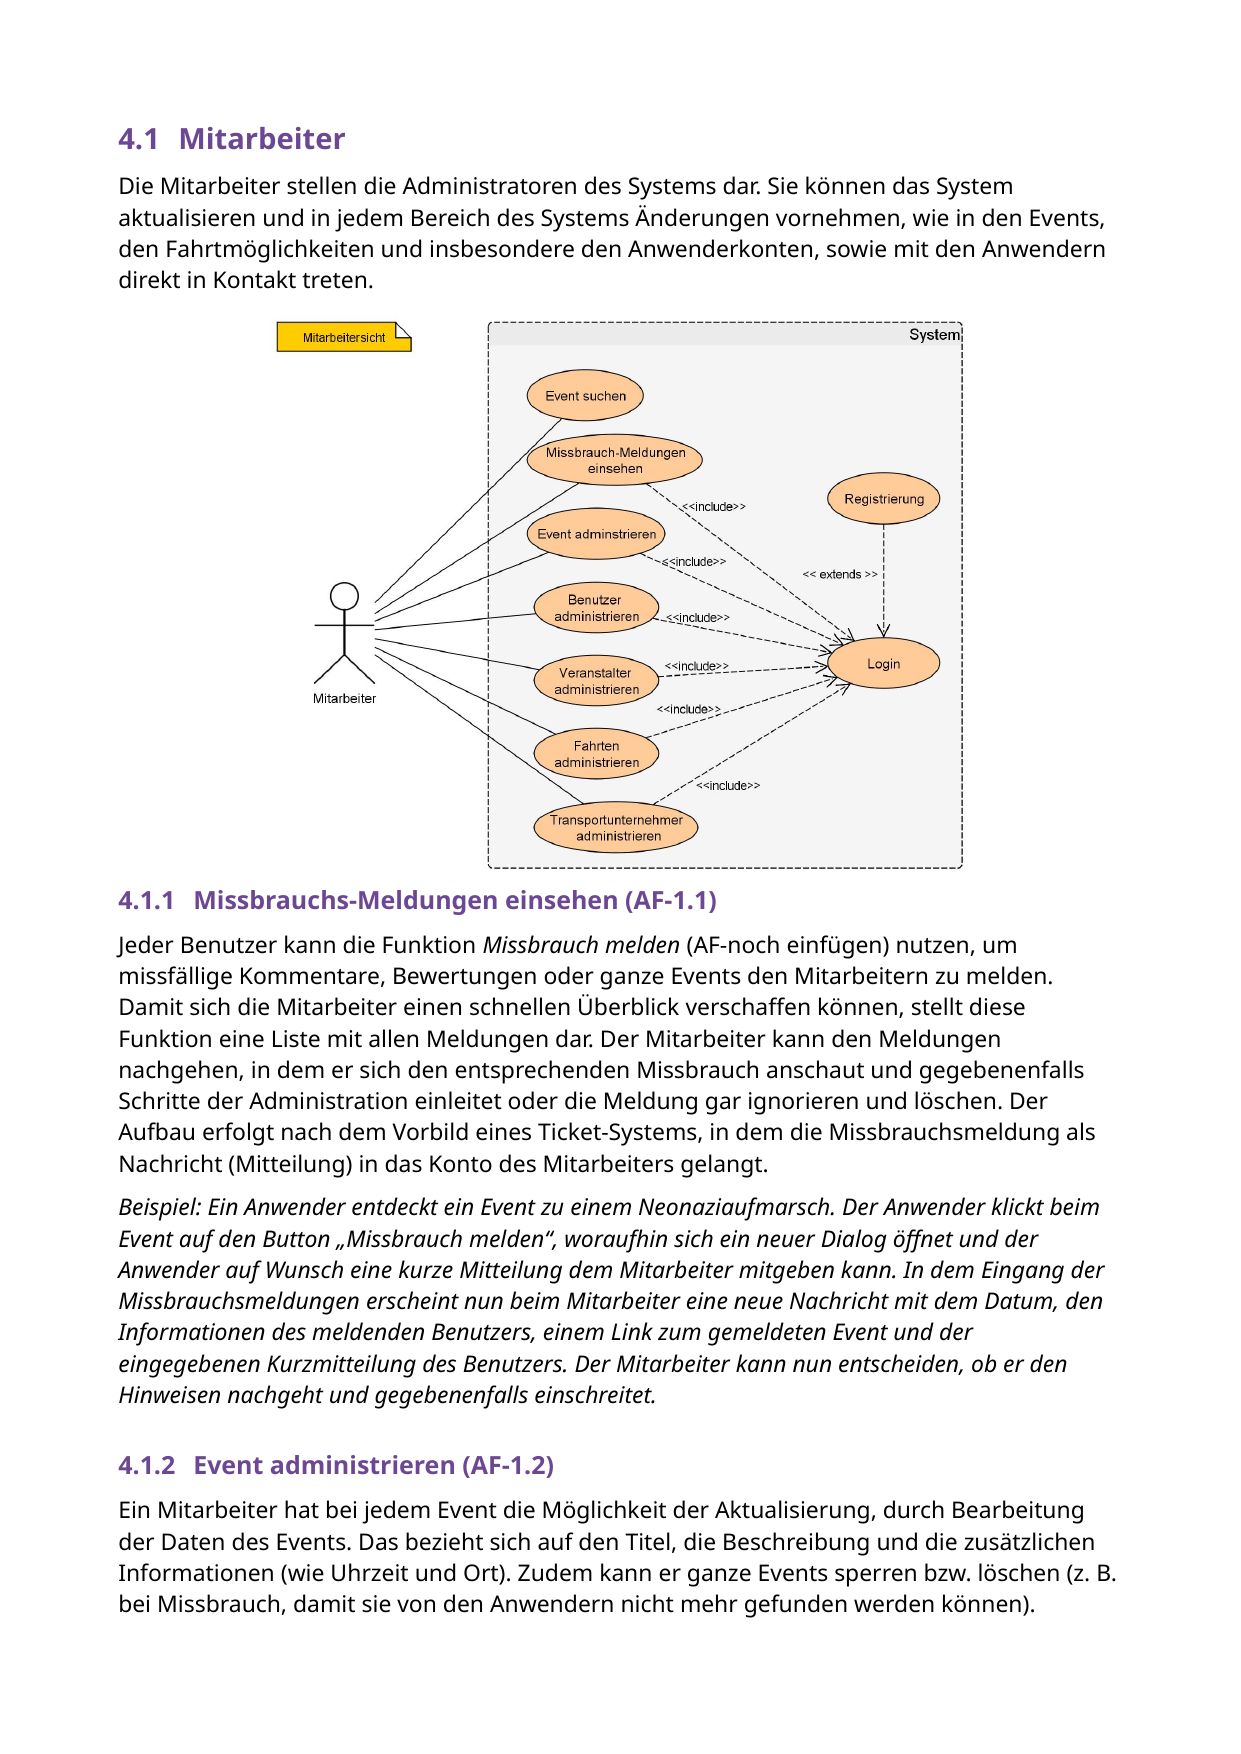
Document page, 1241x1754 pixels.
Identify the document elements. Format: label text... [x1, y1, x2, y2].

subtitle Event administrieren (AF-1.2) [118, 1448, 1122, 1482]
text Ein Mitarbeiter hat bei jedem Event die Möglichkeit der Aktualisierung, durch Bearbeitung der Daten des Events. Das bezieht sich auf den Titel, die Beschreibung und die zusätzlichen Informationen (wie Uhrzeit und Ort). Zudem kann er ganze Events sperren bzw. löschen (z. B. bei Missbrauch, damit sie von den Anwendern nicht mehr gefunden werden können). [118, 1494, 1122, 1619]
text Jeder Benutzer kann die Funktion Missbrauch melden (AF-noch einfügen) nutzen, um missfällige Kommentare, Bewertungen oder ganze Events den Mitarbeitern zu melden. Damit sich die Mitarbeiter einen schnellen Überblick verschaffen können, stellt diese Funktion eine Liste mit allen Meldungen dar. Der Mitarbeiter kann den Meldungen nachgehen, in dem er sich den entsprechenden Missbrauch anschaut und gegebenenfalls Schritte der Administration einleitet oder die Meldung gar ignorieren und löschen. Der Aufbau erfolgt nach dem Vorbild eines Ticket-Systems, in dem die Missbrauchsmeldung als Nachricht (Mitteilung) in das Konto des Mitarbeiters gelangt. [118, 929, 1122, 1179]
text Beispiel: Ein Anwender entdeckt ein Event zu einem Neonaziaufmarsch. Der Anwender klickt beim Event auf den Button „Missbrauch melden“, woraufhin sich ein neuer Dialog öffnet und der Anwender auf Wunsch eine kurze Mitteilung dem Mitarbeiter mitgeben kann. In dem Eingang der Missbrauchsmeldungen erscheint nun beim Mitarbeiter eine neue Nachricht mit dem Datum, den Informationen des meldenden Benutzers, einem Link zum gemeldeten Event und der eingegebenen Kurzmitteilung des Benutzers. Der Mitarbeiter kann nun entscheiden, ob er den Hinweisen nachgeht und gegebenenfalls einschreitet. [118, 1191, 1122, 1410]
picture [262, 307, 978, 883]
subtitle Missbrauchs-Meldungen einsehen (AF-1.1) [118, 333, 1122, 916]
subtitle Mitarbeiter [118, 118, 1122, 158]
text Die Mitarbeiter stellen die Administratoren des Systems dar. Sie können das System aktualisieren und in jedem Bereich des Systems Änderungen vornehmen, wie in den Events, den Fahrtmöglichkeiten und insbesondere den Anwenderkonten, sowie mit den Anwendern direkt in Kontakt treten. [118, 170, 1122, 295]
